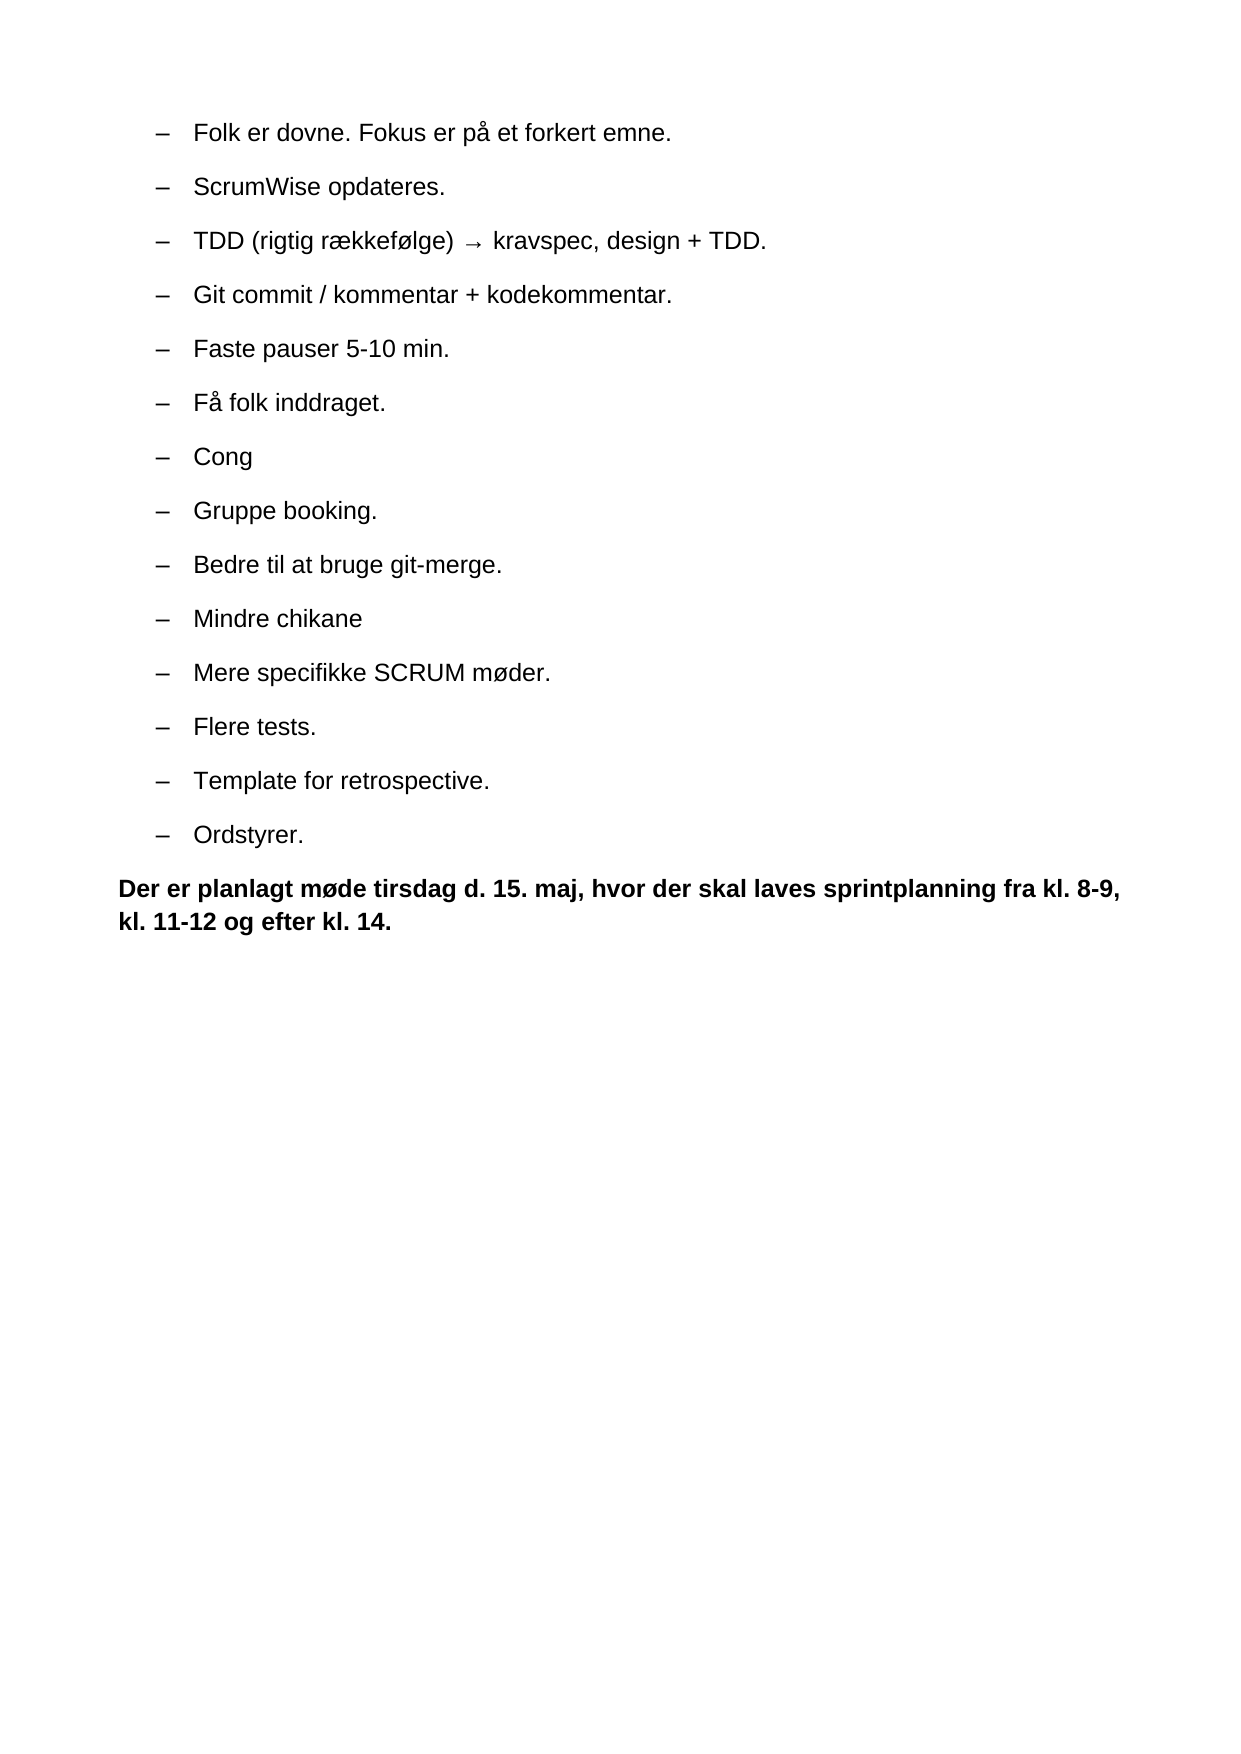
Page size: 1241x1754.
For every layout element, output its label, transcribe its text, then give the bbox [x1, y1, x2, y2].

list Mindre chikane [156, 604, 1122, 633]
list Ordstyrer. [156, 819, 1122, 848]
list Template for retrospective. [156, 766, 1122, 794]
list Folk er dovne. Fokus er på et forkert emne. [156, 118, 1122, 147]
list Gruppe booking. [156, 496, 1122, 525]
list Faste pauser 5-10 min. [156, 334, 1122, 363]
list TDD (rigtig rækkefølge) → kravspec, design + TDD. [156, 226, 1122, 255]
list Flere tests. [156, 712, 1122, 741]
list ScrumWise opdateres. [156, 172, 1122, 201]
text Der er planlagt møde tirsdag d. 15. maj, hvor der skal laves sprintplanning fra kl. 8-9, kl. 11-12 og efter kl. 14. [118, 873, 1122, 935]
list Mere specifikke SCRUM møder. [156, 658, 1122, 687]
list Få folk inddraget. [156, 388, 1122, 417]
list Git commit / kommentar + kodekommentar. [156, 280, 1122, 309]
list Bedre til at bruge git-merge. [156, 550, 1122, 579]
list Cong [156, 442, 1122, 471]
